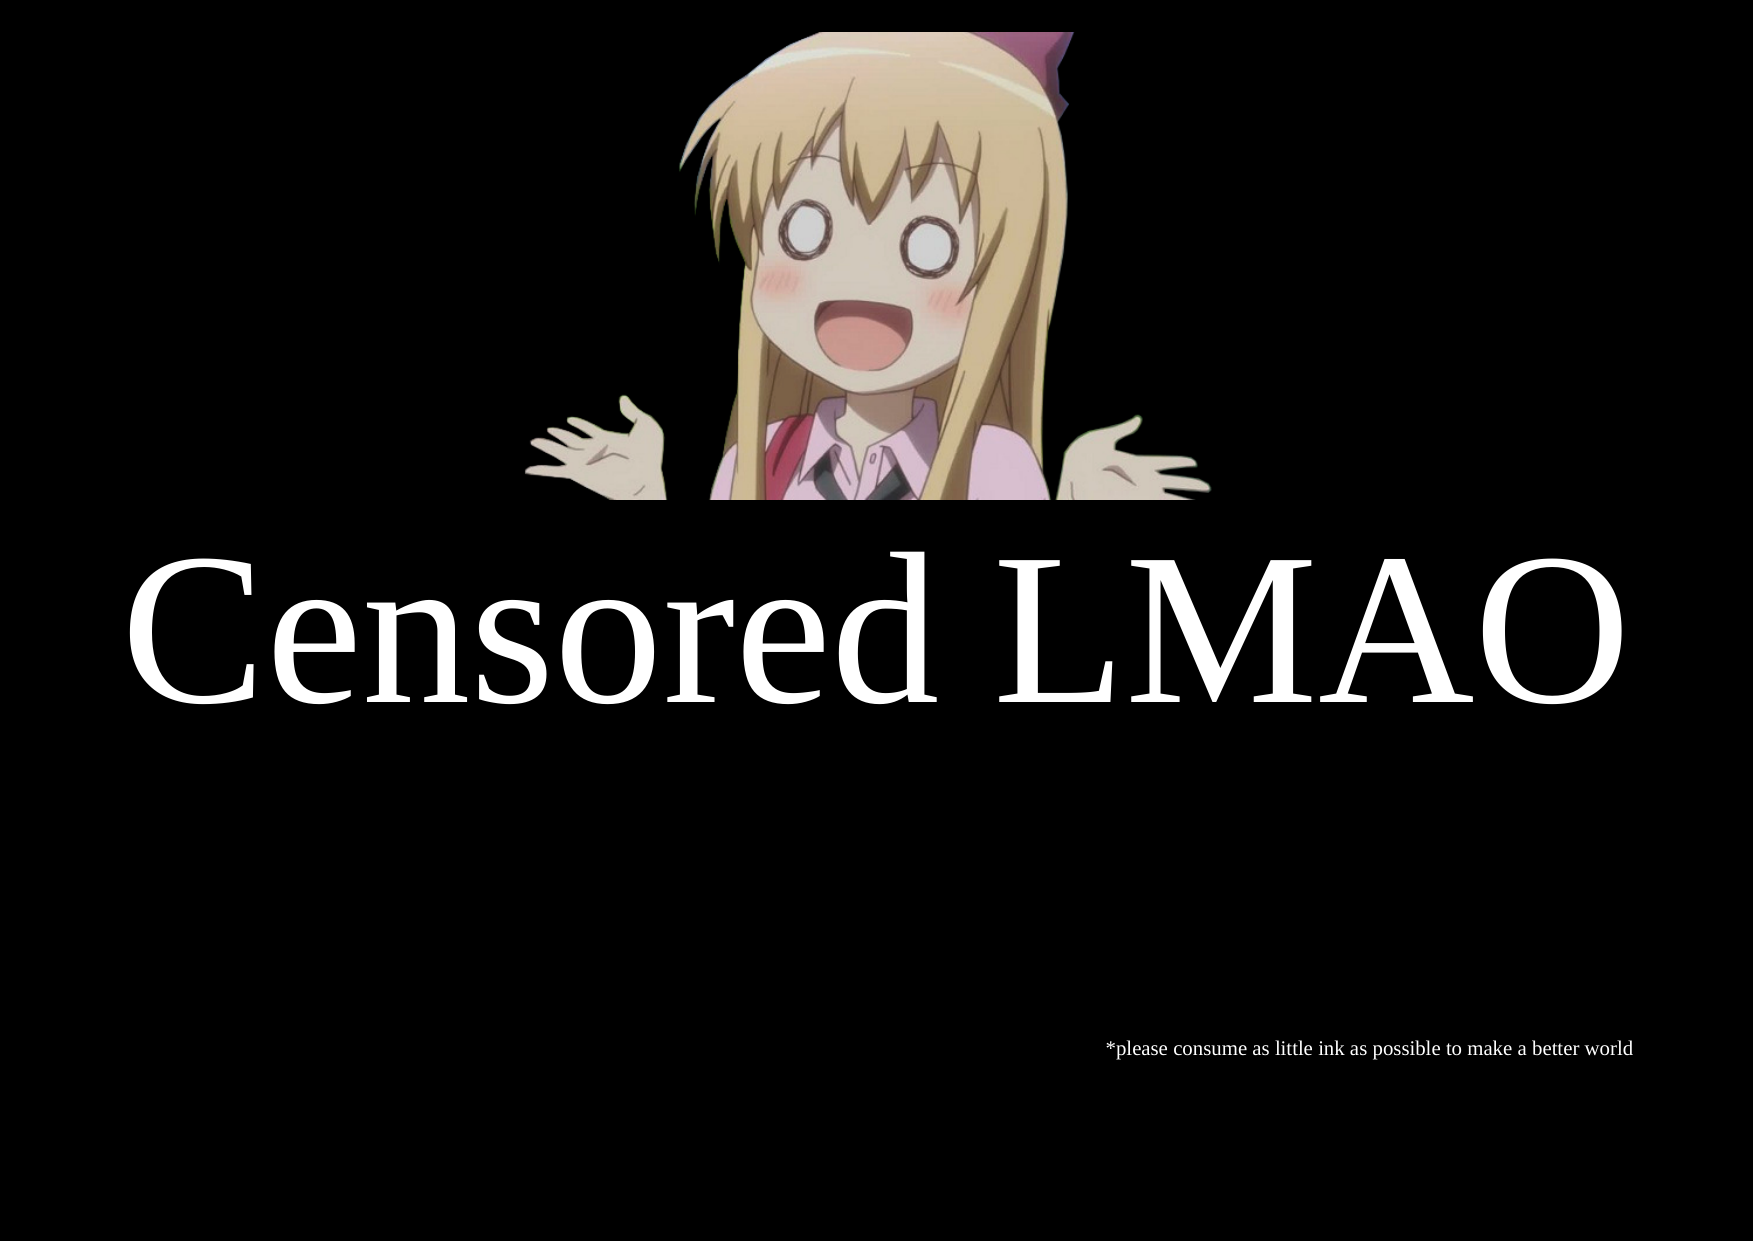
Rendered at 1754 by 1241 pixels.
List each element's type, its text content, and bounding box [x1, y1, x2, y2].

text Censored LMAO [118, 458, 1635, 749]
picture [511, 32, 1220, 500]
text *please consume as little ink as possible to make a better world [118, 1036, 1635, 1060]
